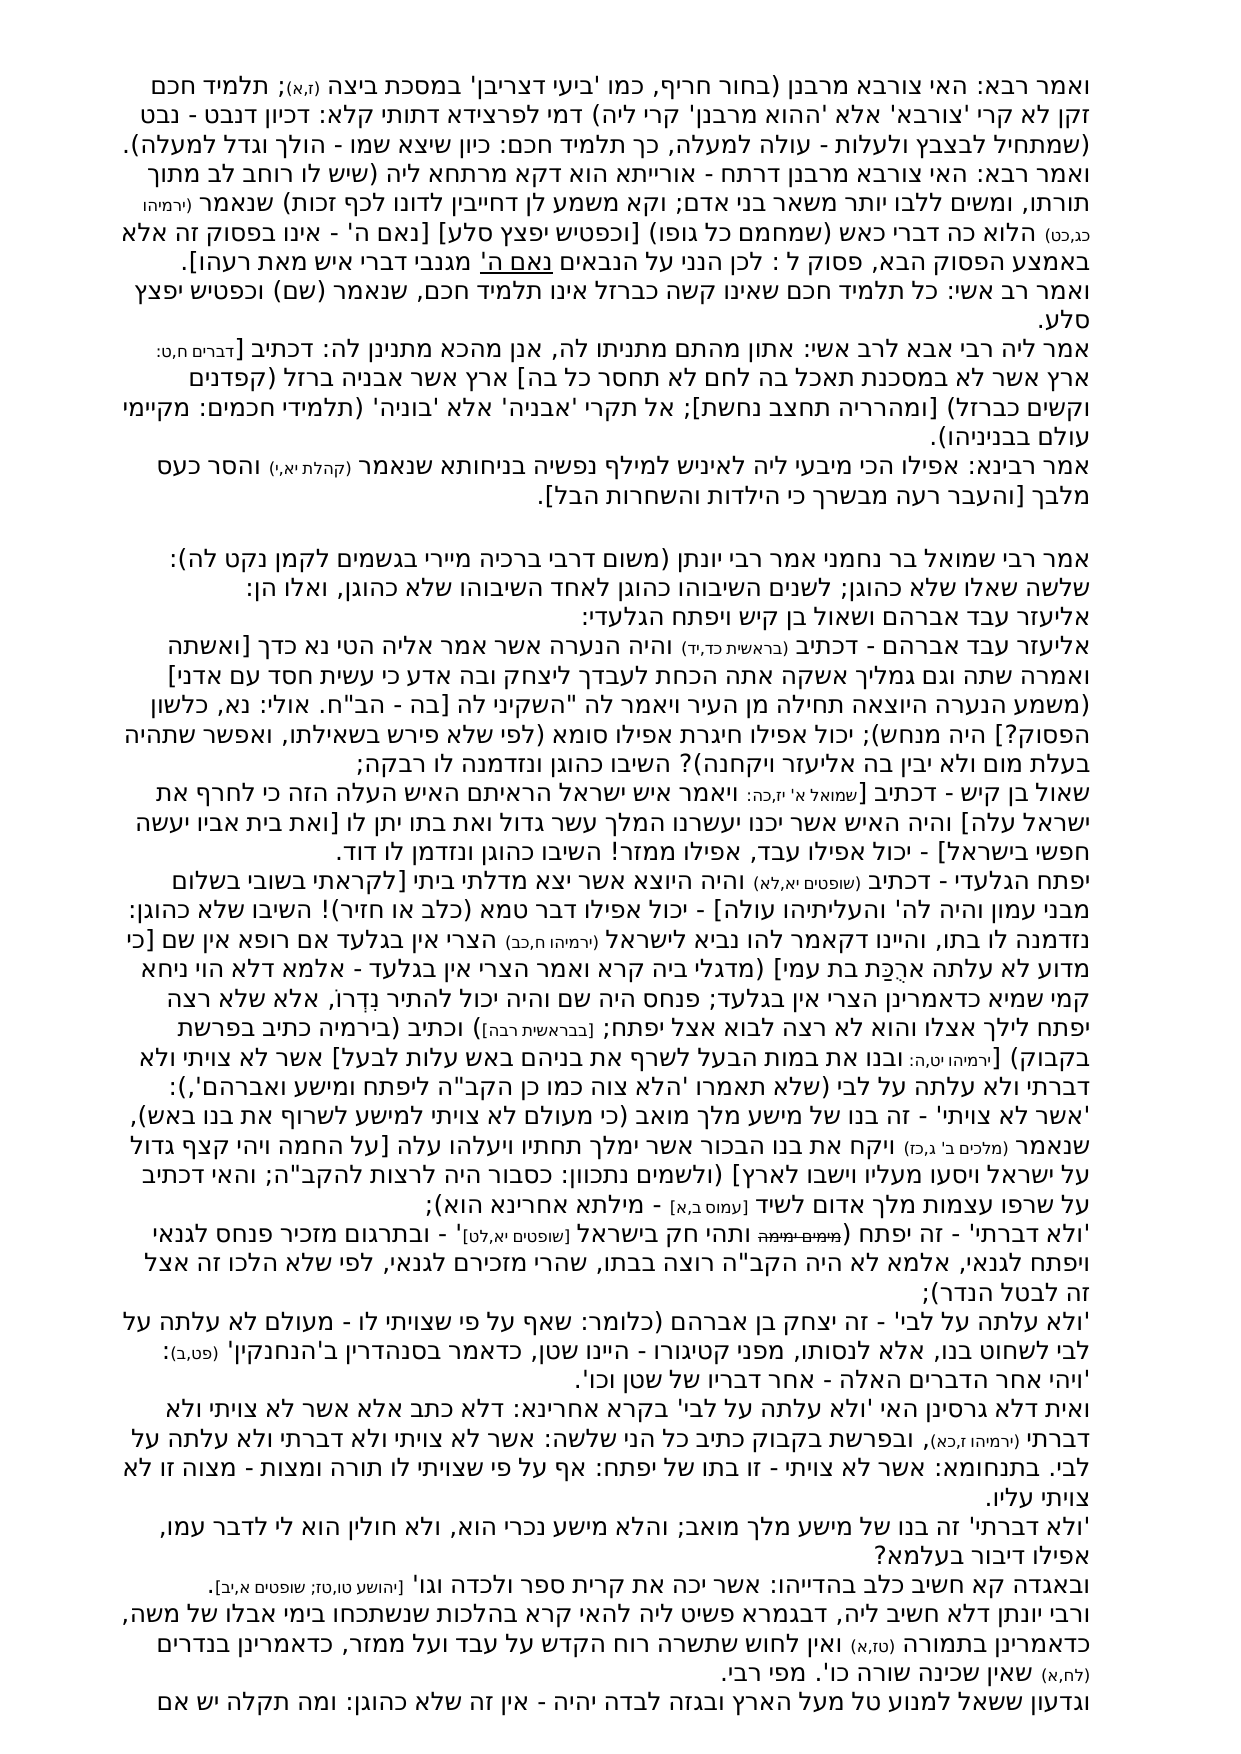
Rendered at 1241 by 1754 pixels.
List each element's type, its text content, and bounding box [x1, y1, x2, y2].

text וגדעון ששאל למנוע טל מעל הארץ ובגזה לבדה יהיה - אין זה שלא כהוגן: ומה תקלה יש אם [120, 1688, 1090, 1717]
text ובאגדה קא חשיב כלב בהדייהו: אשר יכה את קרית ספר ולכדה וגו' [יהושע טו,טז; שופטים א,יב]. [120, 1571, 1090, 1600]
text 'ולא דברתי' - זה יפתח (מימים ימימה ותהי חק בישראל [שופטים יא,לט]' - ובתרגום מזכיר פנחס לגנאי ויפתח לגנאי, אלמא לא היה הקב"ה רוצה בבתו, שהרי מזכירם לגנאי, לפי שלא הלכו זה אצל זה לבטל הנדר); [120, 1219, 1090, 1307]
text אמר רבינא: אפילו הכי מיבעי ליה לאיניש למילף נפשיה בניחותא שנאמר (קהלת יא,י) והסר כעס מלבך [והעבר רעה מבשרך כי הילדות והשחרות הבל]. [120, 452, 1090, 510]
text ואמר רב אשי: כל תלמיד חכם שאינו קשה כברזל אינו תלמיד חכם, שנאמר (שם) וכפטיש יפצץ סלע. [120, 276, 1090, 334]
text ואמר רבא: האי צורבא מרבנן דרתח - אורייתא הוא דקא מרתחא ליה (שיש לו רוחב לב מתוך תורתו, ומשים ללבו יותר משאר בני אדם; וקא משמע לן דחייבין לדונו לכף זכות) שנאמר (ירמיהו כג,כט) הלוא כה דברי כאש (שמחמם כל גופו) [וכפטיש יפצץ סלע] [נאם ה' - אינו בפסוק זה אלא באמצע הפסוק הבא, פסוק ל : לכן הנני על הנבאים נאם ה' מגנבי דברי איש מאת רעהו]. [120, 159, 1090, 276]
text שאול בן קיש - דכתיב [שמואל א' יז,כה: ויאמר איש ישראל הראיתם האיש העלה הזה כי לחרף את ישראל עלה] והיה האיש אשר יכנו יעשרנו המלך עשר גדול ואת בתו יתן לו [ואת בית אביו יעשה חפשי בישראל] - יכול אפילו עבד, אפילו ממזר! השיבו כהוגן ונזדמן לו דוד. [120, 778, 1090, 866]
text 'ולא עלתה על לבי' - זה יצחק בן אברהם (כלומר: שאף על פי שצויתי לו - מעולם לא עלתה על לבי לשחוט בנו, אלא לנסותו, מפני קטיגורו - היינו שטן, כדאמר בסנהדרין ב'הנחנקין' (פט,ב): 'ויהי אחר הדברים האלה - אחר דבריו של שטן וכו'. [120, 1307, 1090, 1395]
text אמר ליה רבי אבא לרב אשי: אתון מהתם מתניתו לה, אנן מהכא מתנינן לה: דכתיב [דברים ח,ט: ארץ אשר לא במסכנת תאכל בה לחם לא תחסר כל בה] ארץ אשר אבניה ברזל (קפדנים וקשים כברזל) [ומהרריה תחצב נחשת]; אל תקרי 'אבניה' אלא 'בוניה' (תלמידי חכמים: מקיימי עולם בבניניהו). [120, 334, 1090, 452]
text ואית דלא גרסינן האי 'ולא עלתה על לבי' בקרא אחרינא: דלא כתב אלא אשר לא צויתי ולא דברתי (ירמיהו ז,כא), ובפרשת בקבוק כתיב כל הני שלשה: אשר לא צויתי ולא דברתי ולא עלתה על לבי. בתנחומא: אשר לא צויתי - זו בתו של יפתח: אף על פי שצויתי לו תורה ומצות - מצוה זו לא צויתי עליו. [120, 1395, 1090, 1512]
text אמר רבי שמואל בר נחמני אמר רבי יונתן (משום דרבי ברכיה מיירי בגשמים לקמן נקט לה): שלשה שאלו שלא כהוגן; לשנים השיבוהו כהוגן לאחד השיבוהו שלא כהוגן, ואלו הן: [120, 544, 1090, 603]
text אליעזר עבד אברהם ושאול בן קיש ויפתח הגלעדי: [120, 603, 1090, 632]
text ואמר רבא: האי צורבא מרבנן (בחור חריף, כמו 'ביעי דצריבן' במסכת ביצה (ז,א); תלמיד חכם זקן לא קרי 'צורבא' אלא 'ההוא מרבנן' קרי ליה) דמי לפרצידא דתותי קלא: דכיון דנבט - נבט (שמתחיל לבצבץ ולעלות - עולה למעלה, כך תלמיד חכם: כיון שיצא שמו - הולך וגדל למעלה). [120, 71, 1090, 159]
text 'ולא דברתי' זה בנו של מישע מלך מואב; והלא מישע נכרי הוא, ולא חולין הוא לי לדבר עמו, אפילו דיבור בעלמא? [120, 1512, 1090, 1571]
text ורבי יונתן דלא חשיב ליה, דבגמרא פשיט ליה להאי קרא בהלכות שנשתכחו בימי אבלו של משה, כדאמרינן בתמורה (טז,א) ואין לחוש שתשרה רוח הקדש על עבד ועל ממזר, כדאמרינן בנדרים (לח,א) שאין שכינה שורה כו'. מפי רבי. [120, 1600, 1090, 1688]
text 'אשר לא צויתי' - זה בנו של מישע מלך מואב (כי מעולם לא צויתי למישע לשרוף את בנו באש), שנאמר (מלכים ב' ג,כז) ויקח את בנו הבכור אשר ימלך תחתיו ויעלהו עלה [על החמה ויהי קצף גדול על ישראל ויסעו מעליו וישבו לארץ] (ולשמים נתכוון: כסבור היה לרצות להקב"ה; והאי דכתיב על שרפו עצמות מלך אדום לשיד [עמוס ב,א] - מילתא אחרינא הוא); [120, 1102, 1090, 1219]
text אליעזר עבד אברהם - דכתיב (בראשית כד,יד) והיה הנערה אשר אמר אליה הטי נא כדך [ואשתה ואמרה שתה וגם גמליך אשקה אתה הכחת לעבדך ליצחק ובה אדע כי עשית חסד עם אדני] (משמע הנערה היוצאה תחילה מן העיר ויאמר לה "השקיני לה [בה - הב"ח. אולי: נא, כלשון הפסוק?] היה מנחש); יכול אפילו חיגרת אפילו סומא (לפי שלא פירש בשאילתו, ואפשר שתהיה בעלת מום ולא יבין בה אליעזר ויקחנה)? השיבו כהוגן ונזדמנה לו רבקה; [120, 632, 1090, 778]
text יפתח הגלעדי - דכתיב (שופטים יא,לא) והיה היוצא אשר יצא מדלתי ביתי [לקראתי בשובי בשלום מבני עמון והיה לה' והעליתיהו עולה] - יכול אפילו דבר טמא (כלב או חזיר)! השיבו שלא כהוגן: נזדמנה לו בתו, והיינו דקאמר להו נביא לישראל (ירמיהו ח,כב) הצרי אין בגלעד אם רופא אין שם [כי מדוע לא עלתה ארֻכַּת בת עמי] (מדגלי ביה קרא ואמר הצרי אין בגלעד - אלמא דלא הוי ניחא קמי שמיא כדאמרינן הצרי אין בגלעד; פנחס היה שם והיה יכול להתיר נִדְרוֹ, אלא שלא רצה יפתח לילך אצלו והוא לא רצה לבוא אצל יפתח; [בבראשית רבה]) וכתיב (בירמיה כתיב בפרשת בקבוק) [ירמיהו יט,ה: ובנו את במות הבעל לשרף את בניהם באש עלות לבעל] אשר לא צויתי ולא דברתי ולא עלתה על לבי (שלא תאמרו 'הלא צוה כמו כן הקב"ה ליפתח ומישע ואברהם',): [120, 866, 1090, 1102]
